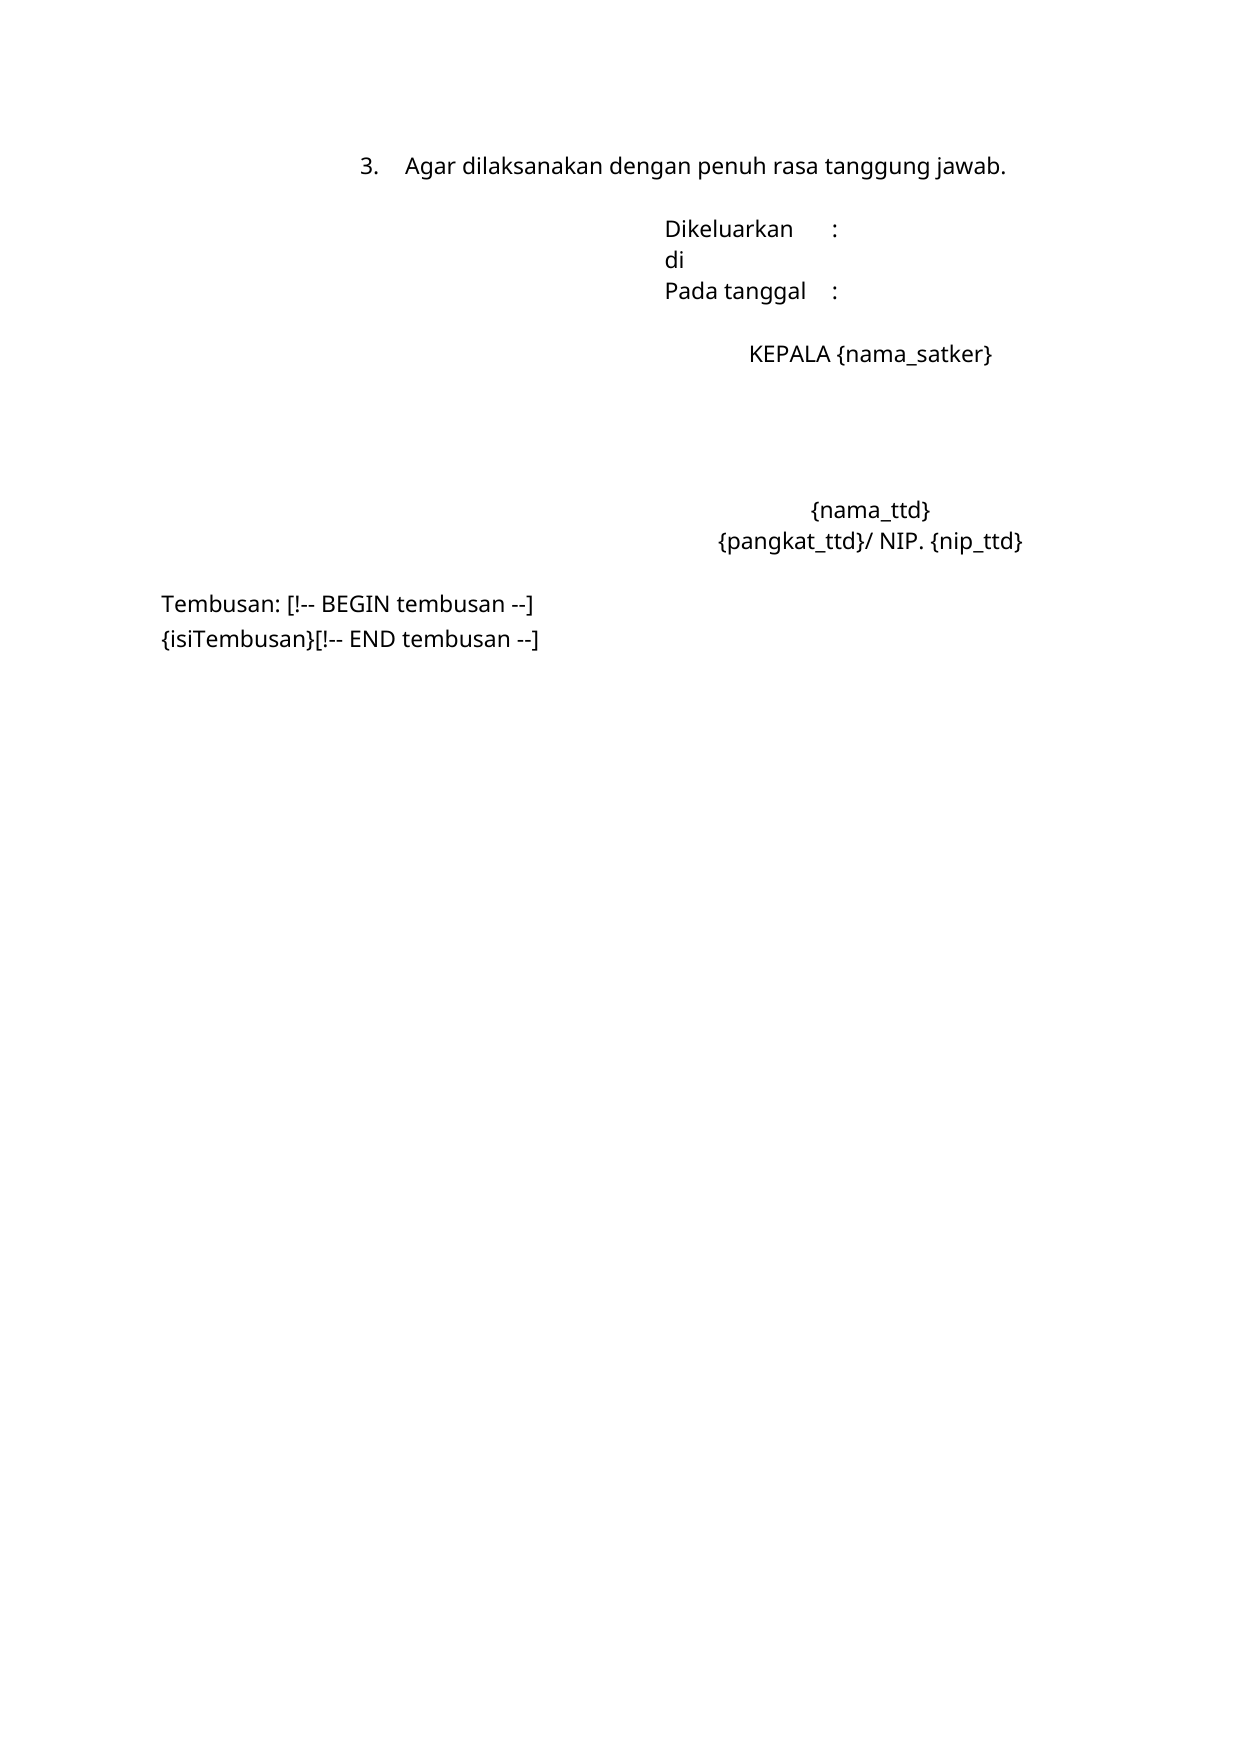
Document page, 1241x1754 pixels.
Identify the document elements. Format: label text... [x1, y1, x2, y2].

table_cell {nama_ttd} [653, 494, 1087, 525]
table_cell [316, 150, 348, 181]
table_cell [150, 655, 1087, 686]
table_cell Tembusan: [!-- BEGIN tembusan --] {isiTembusan}[!-- END tembusan --] [150, 588, 1087, 655]
table_cell [150, 150, 316, 181]
table_cell [150, 181, 1087, 212]
table_cell [150, 213, 653, 556]
table_cell [150, 556, 1087, 587]
table_cell : [820, 213, 845, 275]
table_cell Dikeluarkan di [653, 213, 820, 275]
table_cell [845, 275, 1087, 306]
table_cell [845, 213, 1087, 275]
table_cell {pangkat_ttd}/ NIP. {nip_ttd} [653, 525, 1087, 556]
table_cell Pada tanggal [653, 275, 820, 306]
table_cell 3. [349, 150, 394, 181]
table_cell [653, 369, 1087, 494]
table_cell : [820, 275, 845, 306]
table_cell KEPALA {nama_satker} [653, 306, 1087, 369]
table_cell Agar dilaksanakan dengan penuh rasa tanggung jawab. [394, 150, 1087, 181]
